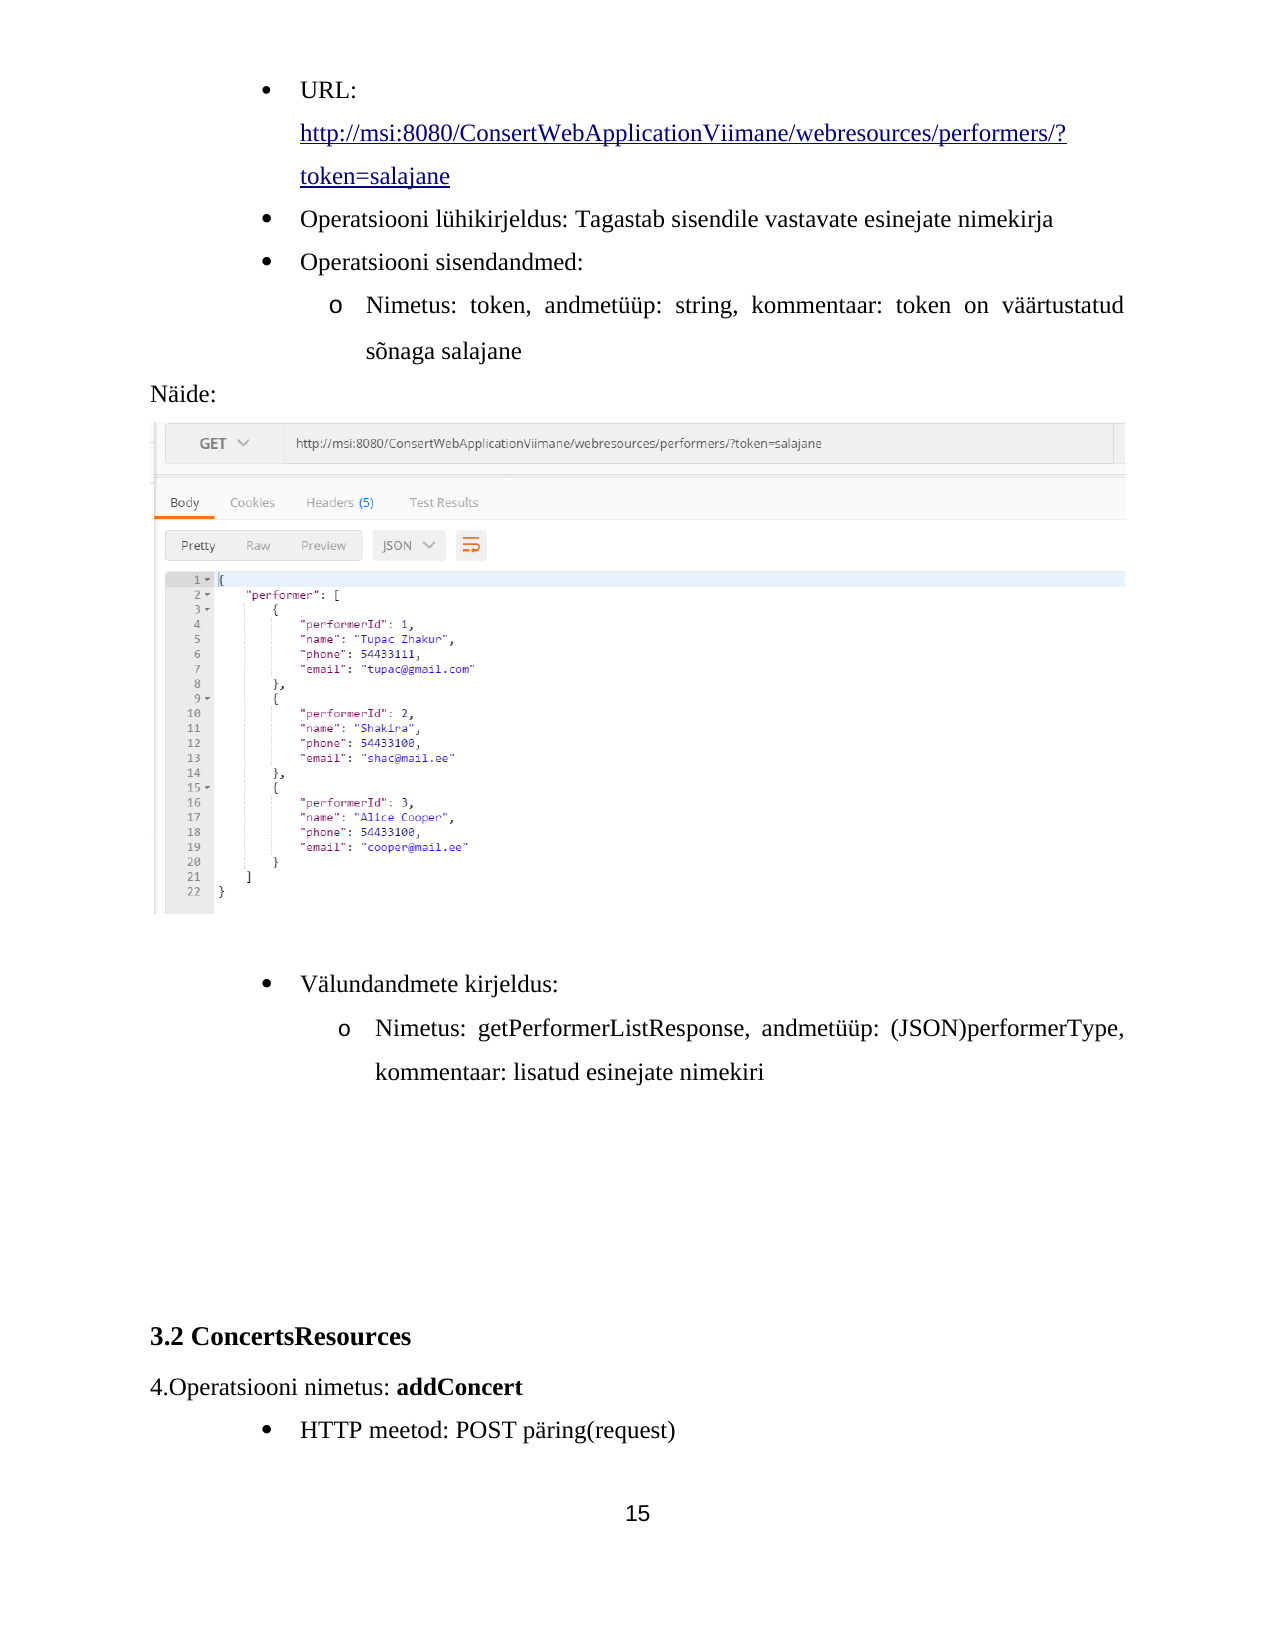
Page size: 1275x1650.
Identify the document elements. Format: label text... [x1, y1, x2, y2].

text 4.Operatsiooni nimetus: addConcert [150, 1372, 1125, 1401]
list Operatsiooni lühikirjeldus: Tagastab sisendile vastavate esinejate nimekirja [262, 204, 1125, 233]
list Nimetus: token, andmetüüp: string, kommentaar: token on väärtustatud sõnaga salajane [328, 291, 1125, 364]
list Operatsiooni sisendandmed: [262, 247, 1125, 276]
text Näide: [150, 379, 1125, 408]
list Nimetus: getPerformerListResponse, andmetüüp: (JSON)performerType, kommentaar: lisatud esinejate nimekiri [337, 1013, 1125, 1086]
list HTTP meetod: POST päring(request) [262, 1416, 1125, 1444]
subtitle 3.2 ConcertsResources [150, 1320, 1125, 1351]
list Välundandmete kirjeldus: [262, 969, 1125, 998]
list URL: http://msi:8080/ConsertWebApplicationViimane/webresources/performers/?token=salajane [262, 75, 1125, 190]
